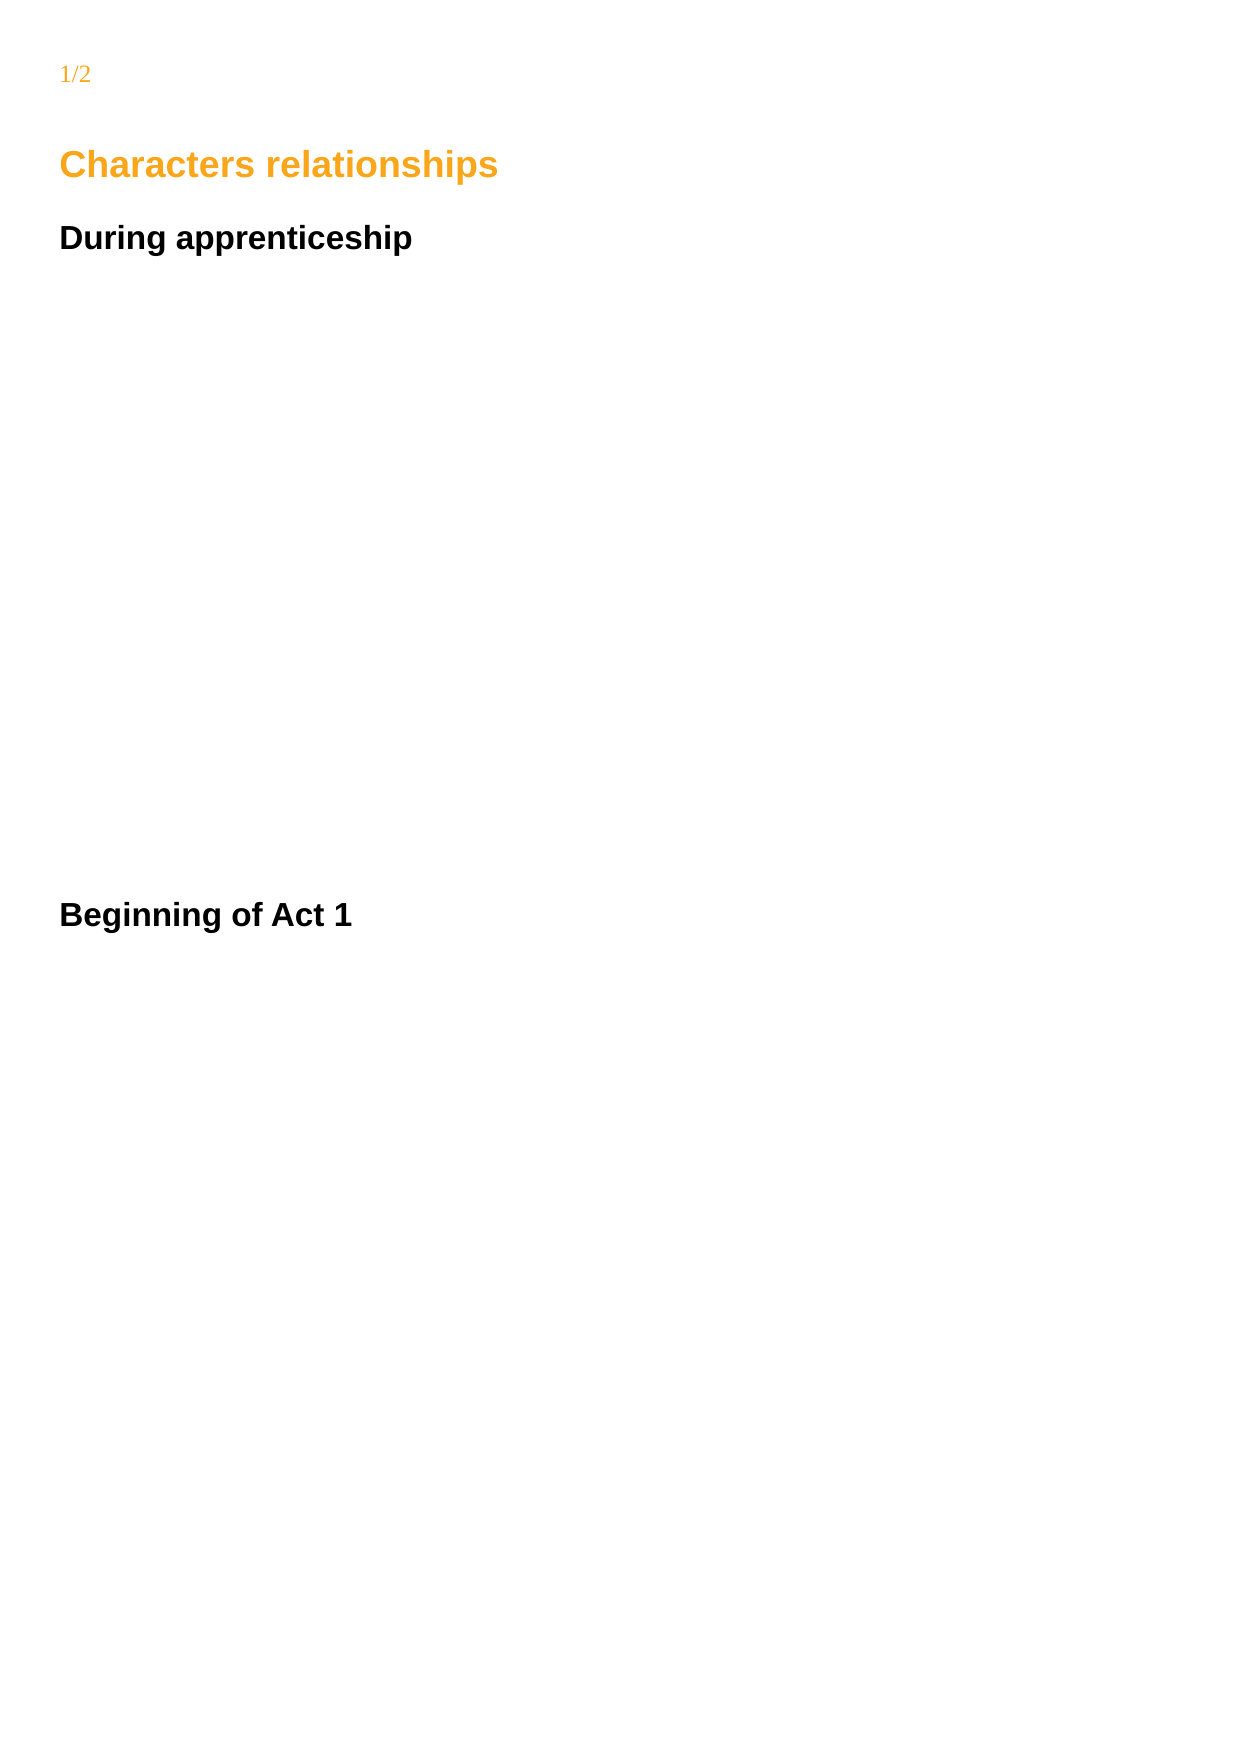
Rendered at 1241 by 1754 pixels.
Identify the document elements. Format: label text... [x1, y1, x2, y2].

subtitle During apprenticeship [59, 218, 1181, 257]
subtitle Characters relationships [59, 142, 1181, 185]
subtitle Beginning of Act 1 [59, 894, 1181, 933]
